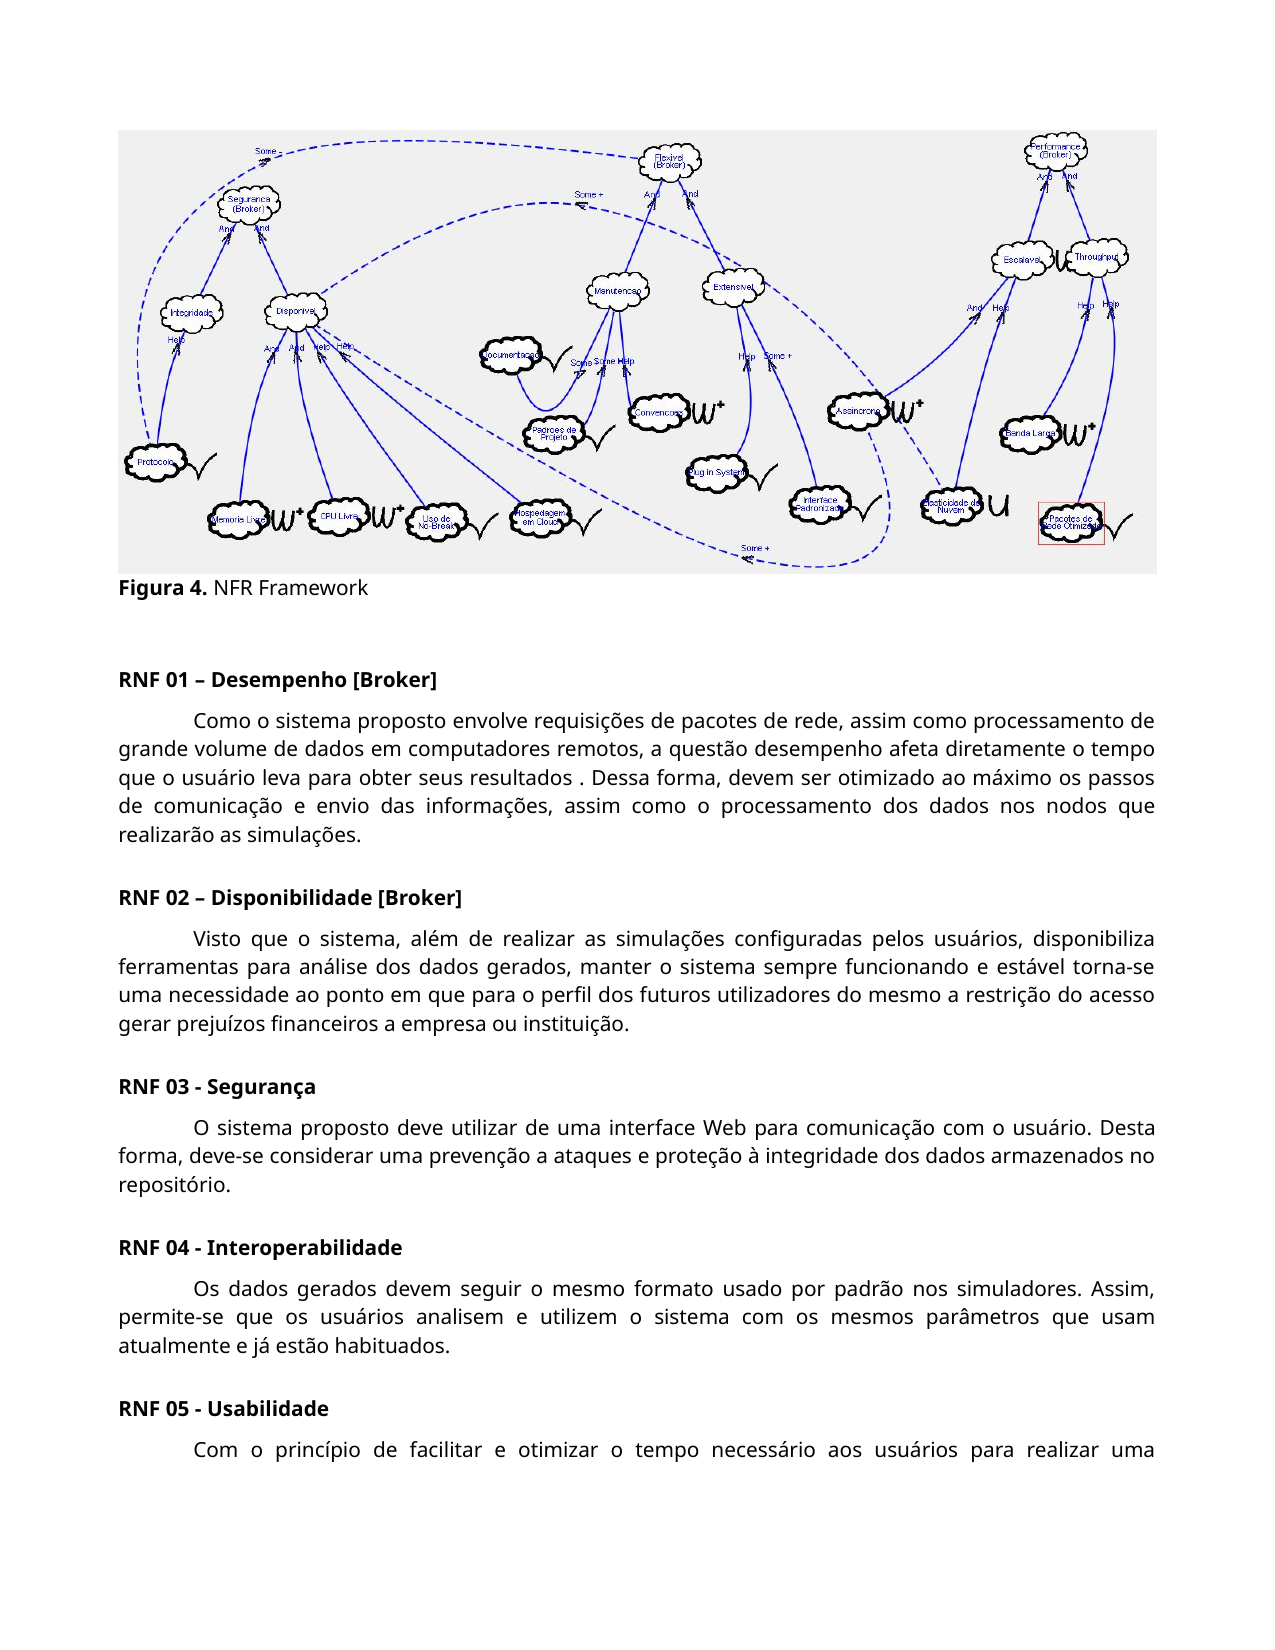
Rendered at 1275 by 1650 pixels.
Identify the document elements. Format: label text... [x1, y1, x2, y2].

subtitle RNF 05 - Usabilidade [118, 1394, 1157, 1422]
picture [118, 130, 1157, 574]
text Os dados gerados devem seguir o mesmo formato usado por padrão nos simuladores. Assim, permite-se que os usuários analisem e utilizem o sistema com os mesmos parâmetros que usam atualmente e já estão habituados. [118, 1274, 1157, 1359]
subtitle RNF 03 - Segurança [118, 1072, 1157, 1101]
text Figura 4. NFR Framework [118, 574, 1157, 602]
text O sistema proposto deve utilizar de uma interface Web para comunicação com o usuário. Desta forma, deve-se considerar uma prevenção a ataques e proteção à integridade dos dados armazenados no repositório. [118, 1113, 1157, 1198]
subtitle RNF 01 – Desempenho [Broker] [118, 665, 1157, 693]
text Visto que o sistema, além de realizar as simulações configuradas pelos usuários, disponibiliza ferramentas para análise dos dados gerados, manter o sistema sempre funcionando e estável torna-se uma necessidade ao ponto em que para o perfil dos futuros utilizadores do mesmo a restrição do acesso gerar prejuízos financeiros a empresa ou instituição. [118, 924, 1157, 1037]
text Como o sistema proposto envolve requisições de pacotes de rede, assim como processamento de grande volume de dados em computadores remotos, a questão desempenho afeta diretamente o tempo que o usuário leva para obter seus resultados . Dessa forma, devem ser otimizado ao máximo os passos de comunicação e envio das informações, assim como o processamento dos dados nos nodos que realizarão as simulações. [118, 706, 1157, 848]
subtitle RNF 04 - Interoperabilidade [118, 1233, 1157, 1262]
subtitle RNF 02 – Disponibilidade [Broker] [118, 883, 1157, 911]
text Com o princípio de facilitar e otimizar o tempo necessário aos usuários para realizar uma [118, 1435, 1157, 1463]
